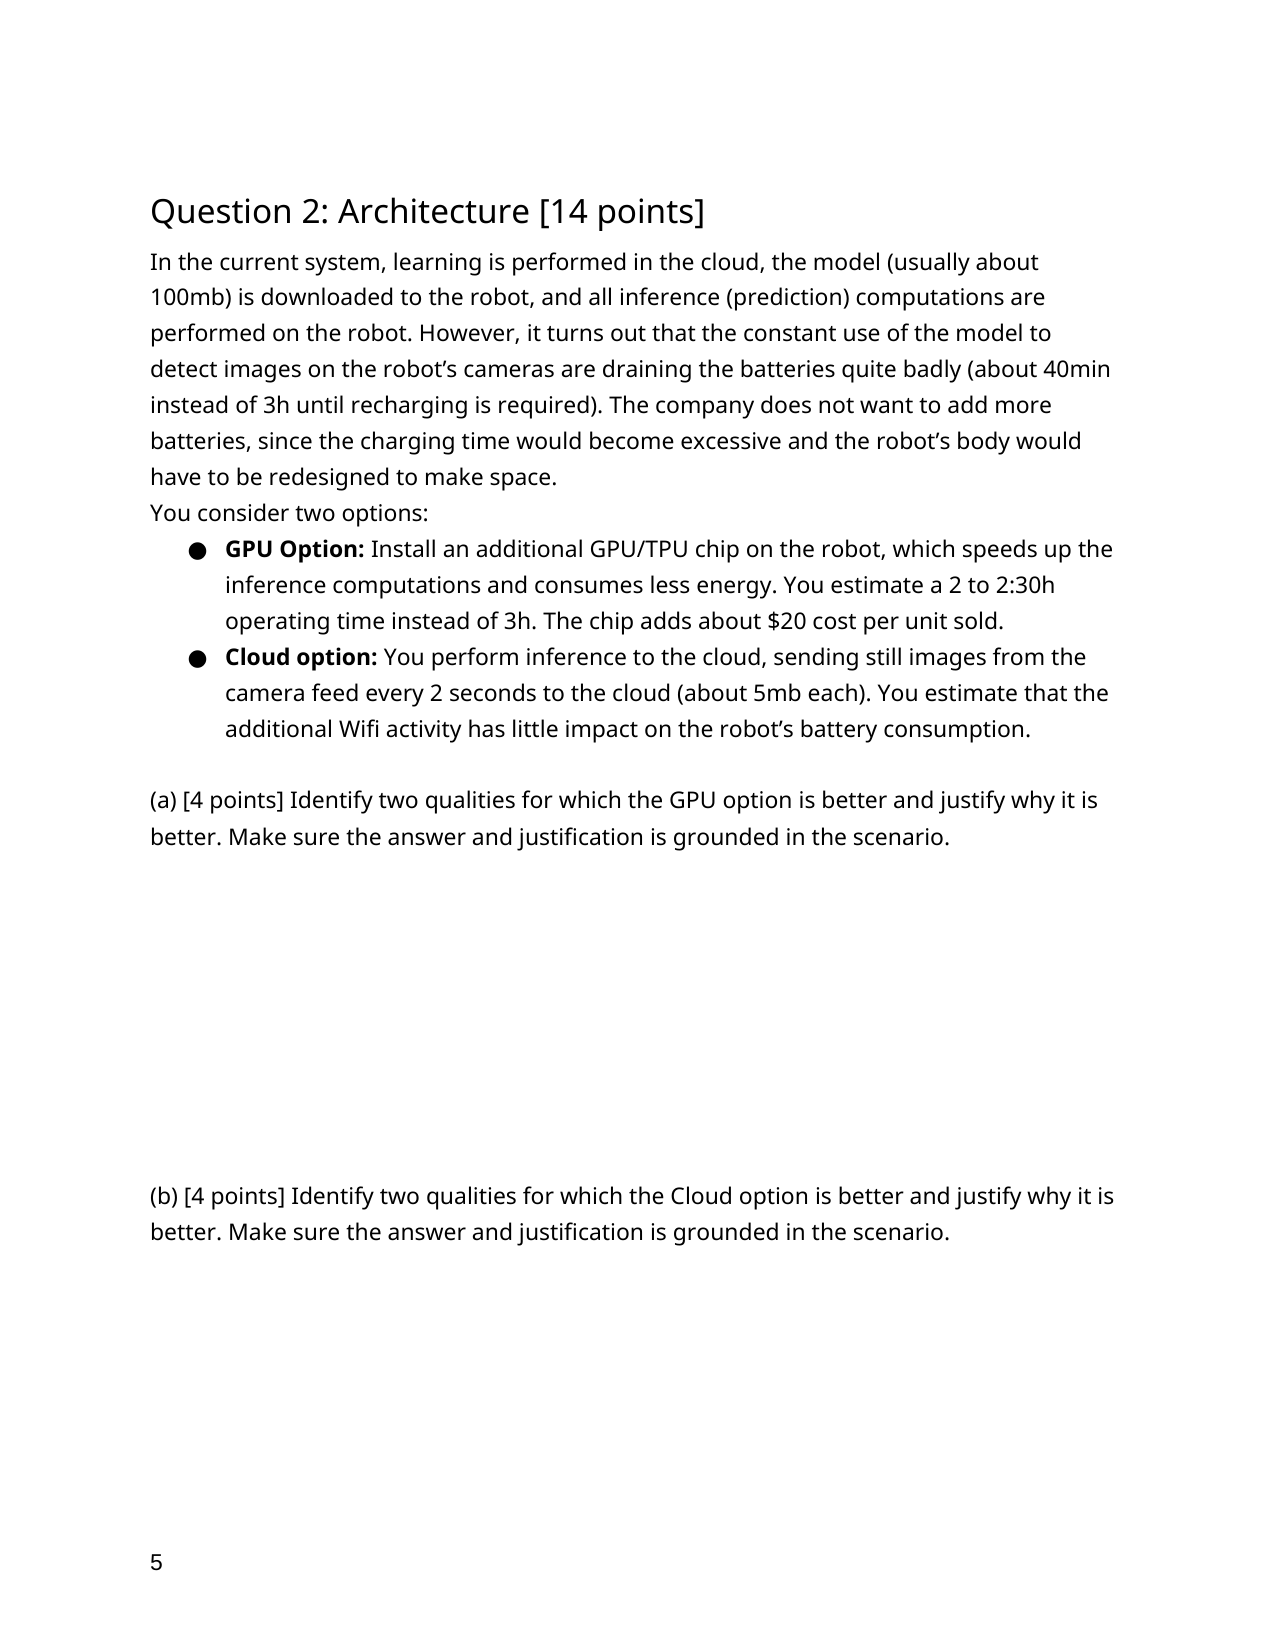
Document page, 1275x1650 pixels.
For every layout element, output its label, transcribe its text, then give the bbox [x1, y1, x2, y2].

list GPU Option: Install an additional GPU/TPU chip on the robot, which speeds up the inference computations and consumes less energy. You estimate a 2 to 2:30h operating time instead of 3h. The chip adds about $20 cost per unit sold. [187, 533, 1125, 636]
subtitle Question 2: Architecture [14 points] [150, 187, 1125, 233]
text In the current system, learning is performed in the cloud, the model (usually about 100mb) is downloaded to the robot, and all inference (prediction) computations are performed on the robot. However, it turns out that the constant use of the model to detect images on the robot’s cameras are draining the batteries quite badly (about 40min instead of 3h until recharging is required). The company does not want to add more batteries, since the charging time would become excessive and the robot’s body would have to be redesigned to make space. [150, 245, 1125, 492]
list Cloud option: You perform inference to the cloud, sending still images from the camera feed every 2 seconds to the cloud (about 5mb each). You estimate that the additional Wifi activity has little impact on the robot’s battery consumption. [187, 641, 1125, 744]
text (a) [4 points] Identify two qualities for which the GPU option is better and justify why it is better. Make sure the answer and justification is grounded in the scenario. [150, 784, 1125, 888]
text You consider two options: [150, 497, 1125, 528]
text (b) [4 points] Identify two qualities for which the Cloud option is better and justify why it is better. Make sure the answer and justification is grounded in the scenario. [150, 1180, 1125, 1247]
